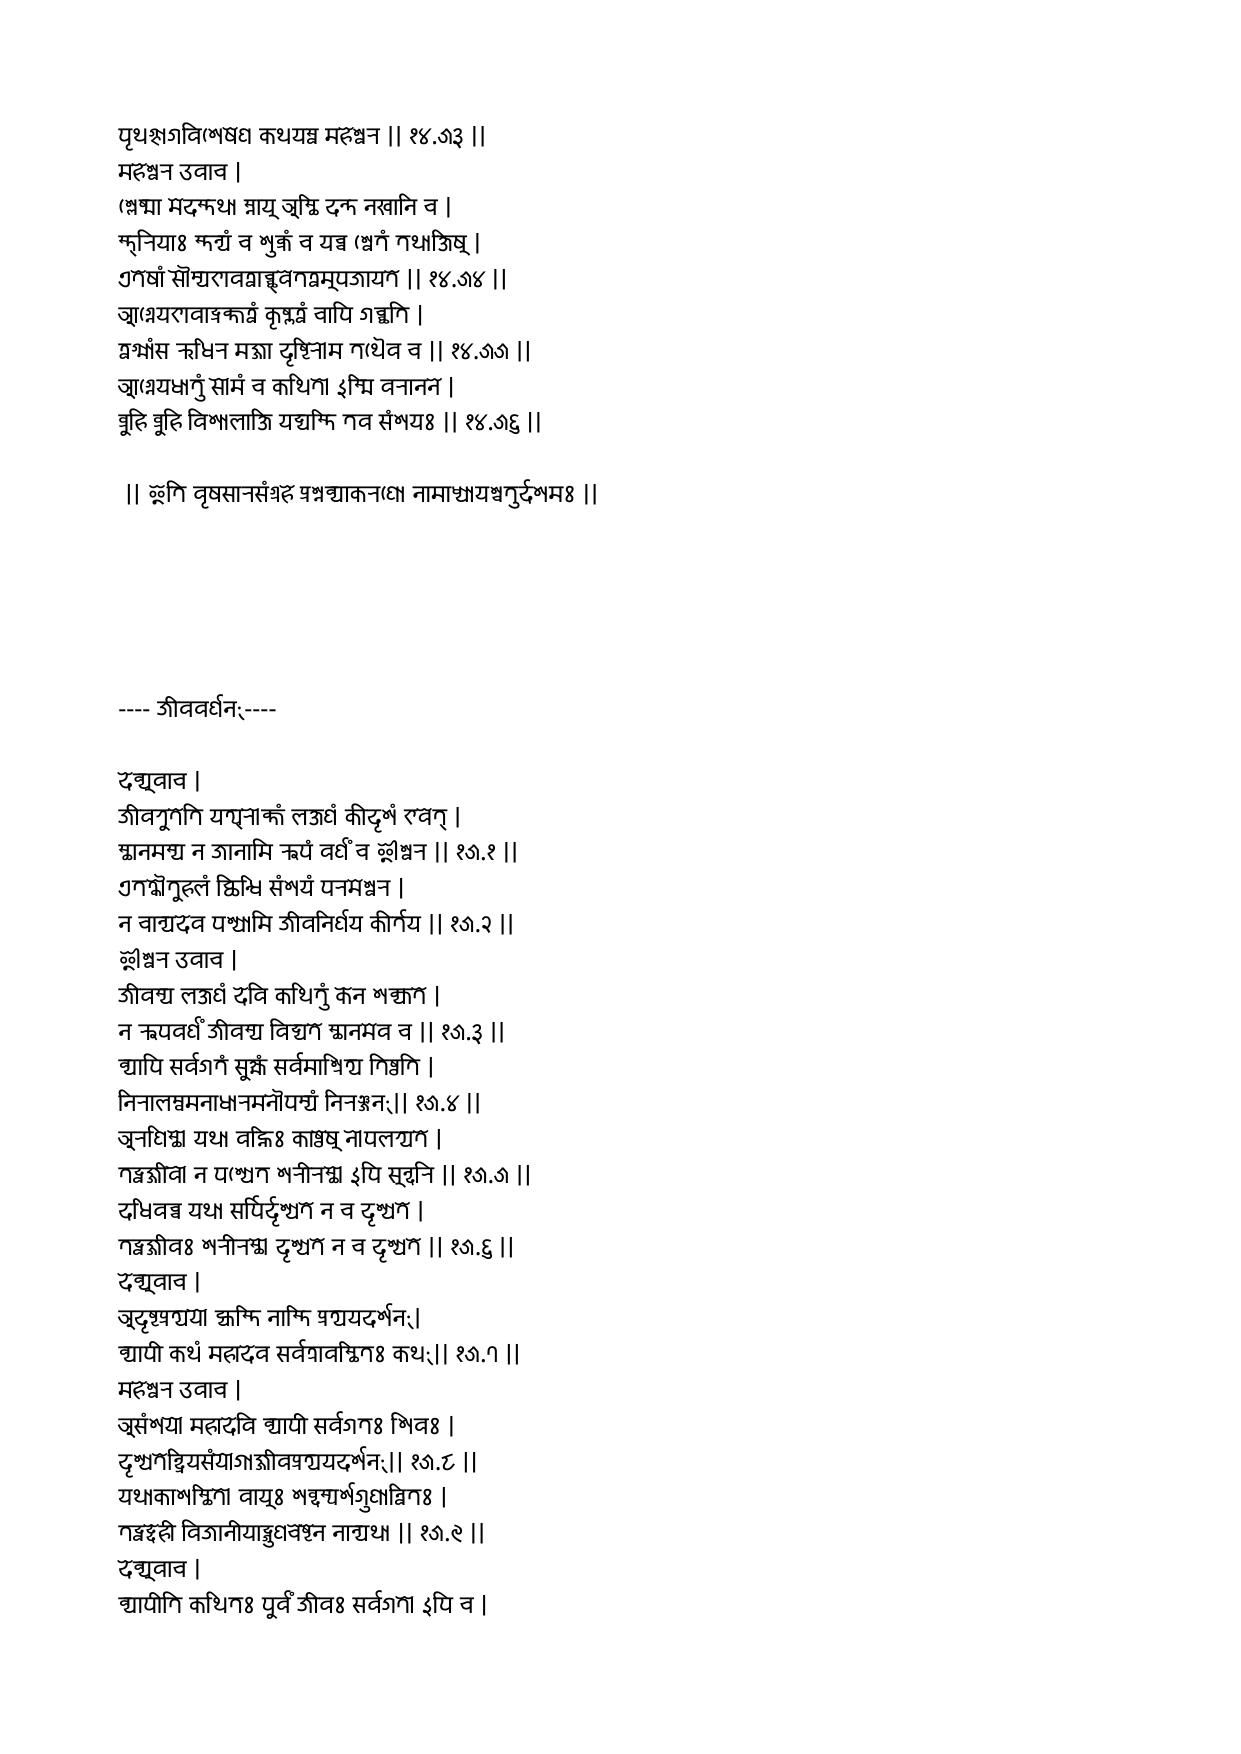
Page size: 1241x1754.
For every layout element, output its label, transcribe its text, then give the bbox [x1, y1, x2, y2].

text 𑐟𑐡𑑂𑐰𑐡𑑂𑐡𑐾𑐴𑐷 𑐰𑐶𑐖𑐵𑐣𑐷𑐫𑐵𑐡𑑂𑐐𑐸𑐞𑐔𑐾𑐲𑑂𑐚𑐾𑐣 𑐣𑐵𑐣𑑂𑐫𑐠𑐵 𑑋𑑋 𑑑𑑕.𑑙 𑑋𑑋 [118, 1516, 1122, 1551]
text 𑑋𑑋 𑐂𑐟𑐶 𑐰𑐺𑐲𑐳𑐵𑐬𑐳𑑄𑐐𑑂𑐬𑐴𑐾 𑐥𑑂𑐬𑐱𑑂𑐣𑐰𑑂𑐫𑐵𑐎𑐬𑐞𑑀 𑐣𑐵𑐩𑐵𑐢𑑂𑐫𑐵𑐫𑐱𑑂𑐔𑐟𑐸𑐬𑑂𑐡𑐱𑐩𑑅 𑑋𑑋 [118, 476, 1122, 512]
text 𑐀𑐬𑐞𑐶𑐳𑑂𑐠𑑀 𑐫𑐠𑐵 𑐰𑐴𑑂𑐣𑐶𑑅 𑐎𑐵𑐲𑑂𑐛𑐾𑐲𑐸 𑐣𑑀𑐥𑐮𑐨𑑂𑐫𑐟𑐾 𑑋 [118, 1121, 1122, 1157]
text 𑐰𑑂𑐫𑐵𑐥𑐷 𑐎𑐠𑑄 𑐩𑐴𑐵𑐡𑐾𑐰 𑐳𑐬𑑂𑐰𑐟𑑂𑐬𑐵𑐰𑐳𑑂𑐠𑐶𑐟𑑅 𑐎𑐠𑑈𑑋𑑋 𑑑𑑕.𑑗 𑑋𑑋 [118, 1336, 1122, 1372]
text 𑐀𑐳𑑄𑐱𑐫𑑀 𑐩𑐴𑐵𑐡𑐾𑐰𑐶 𑐰𑑂𑐫𑐵𑐥𑐷 𑐳𑐬𑑂𑐰𑐐𑐟𑑅 𑐱𑐶𑐰𑑅 𑑋 [118, 1408, 1122, 1444]
text 𑐳𑑂𑐠𑐵𑐣𑐩𑐳𑑂𑐫 𑐣 𑐖𑐵𑐣𑐵𑐩𑐶 𑐬𑐹𑐥𑑄 𑐰𑐬𑑂𑐞𑑄 𑐔 𑐃𑐱𑑂𑐰𑐬 𑑋𑑋 𑑑𑑕.𑑑 𑑋𑑋 [118, 835, 1122, 871]
text 𑐣 𑐔𑐵𑐣𑑂𑐫𑐡𑐾𑐰 𑐥𑐱𑑂𑐫𑐵𑐩𑐶 𑐖𑐷𑐰𑐣𑐶𑐬𑑂𑐞𑐫 𑐎𑐷𑐬𑑂𑐟𑐫 𑑋𑑋 𑑑𑑕.𑑒 𑑋𑑋 [118, 906, 1122, 942]
text 𑐣 𑐬𑐹𑐥𑐰𑐬𑑂𑐞𑑄 𑐖𑐷𑐰𑐳𑑂𑐫 𑐰𑐶𑐡𑑂𑐫𑐟𑐾 𑐳𑑂𑐠𑐵𑐣𑐩𑐾𑐰 𑐔 𑑋𑑋 𑑑𑑕.𑑓 𑑋𑑋 [118, 1014, 1122, 1050]
text 𑐟𑐡𑑂𑐰𑐖𑑂𑐖𑐷𑐰𑑀 𑐣 𑐥𑐱𑑂𑐫𑐾𑐟 𑐱𑐬𑐷𑐬𑐳𑑂𑐠𑑀 𑑇𑐥𑐶 𑐳𑐸𑐣𑑂𑐡𑐬𑐶 𑑋𑑋 𑑑𑑕.𑑕 𑑋𑑋 [118, 1157, 1122, 1193]
text 𑐫𑐠𑐵𑐎𑐵𑐱𑐳𑑂𑐠𑐶𑐟𑑀 𑐰𑐵𑐫𑐸𑑅 𑐱𑐧𑑂𑐡𑐳𑑂𑐥𑐬𑑂𑐱𑐐𑐸𑐞𑐵𑐣𑑂𑐰𑐶𑐟𑑅 𑑋 [118, 1480, 1122, 1516]
text 𑐩𑐴𑐾𑐱𑑂𑐰𑐬 𑐄𑐰𑐵𑐔 𑑋 [118, 1372, 1122, 1408]
text 𑐟𑐡𑑂𑐰𑐖𑑂𑐖𑐷𑐰𑑅 𑐱𑐬𑐷𑐬𑐳𑑂𑐠𑑀 𑐡𑐺𑐱𑑂𑐫𑐟𑐾 𑐣 𑐔 𑐡𑐺𑐱𑑂𑐫𑐟𑐾 𑑋𑑋 𑑑𑑕.𑑖 𑑋𑑋 [118, 1229, 1122, 1265]
text 𑐰𑑂𑐫𑐵𑐥𑐶 𑐳𑐬𑑂𑐰𑐐𑐟𑑄 𑐳𑐹𑐎𑑂𑐲𑑂𑐩𑑄 𑐳𑐬𑑂𑐰𑐩𑐵𑐱𑑂𑐬𑐶𑐟𑑂𑐫 𑐟𑐶𑐲𑑂𑐛𑐟𑐶 𑑋 [118, 1050, 1122, 1086]
text 𑐀𑐡𑐺𑐲𑑂𑐚𑐥𑑂𑐬𑐟𑑂𑐫𑐫𑑀 𑐴𑑂𑐫𑐳𑑂𑐟𑐶 𑐣𑐵𑐳𑑂𑐟𑐶 𑐥𑑂𑐬𑐟𑑂𑐫𑐫𑐡𑐬𑑂𑐱𑐣𑑈𑑋 [118, 1301, 1122, 1336]
text 𑐖𑐷𑐰𑐨𑐹𑐟𑐾𑐟𑐶 𑐫𑐟𑑂𑐥𑑂𑐬𑑀𑐎𑑂𑐟𑑄 𑐮𑐎𑑂𑐲𑐞𑑄 𑐎𑐷𑐡𑐺𑐱𑑄 𑐨𑐰𑐾𑐟𑑂 𑑋 [118, 799, 1122, 835]
text 𑐊𑐟𑐟𑑂𑐎𑑁𑐟𑐹𑐴𑐮𑑄 𑐕𑐶𑐣𑑂𑐢𑐶 𑐳𑑄𑐱𑐫𑑄 𑐥𑐬𑐩𑐾𑐱𑑂𑐰𑐬 𑑋 [118, 871, 1122, 906]
text 𑐊𑐟𑐾𑐲𑐵𑑄 𑐳𑑁𑐩𑑂𑐫𑐨𑐵𑐰𑐟𑑂𑐰𑐵𑐔𑑂𑐕𑑂𑐰𑐾𑐟𑐟𑑂𑐰𑐩𑐸𑐥𑐖𑐵𑐫𑐟𑐾 𑑋𑑋 𑑑𑑔.𑑕𑑔 𑑋𑑋 [118, 261, 1122, 297]
text 𑐩𑐴𑐾𑐱𑑂𑐰𑐬 𑐄𑐰𑐵𑐔 𑑋 [118, 154, 1122, 190]
text 𑐡𑐾𑐰𑑂𑐫𑐸𑐰𑐵𑐔 𑑋 [118, 1265, 1122, 1301]
text 𑐥𑐺𑐠𑐐𑑂𑐨𑐵𑐐𑐰𑐶𑐱𑐾𑐲𑐾𑐞 𑐎𑐠𑐫𑐳𑑂𑐰 𑐩𑐴𑐾𑐱𑑂𑐰𑐬 𑑋𑑋 𑑑𑑔.𑑕𑑓 𑑋𑑋 [118, 118, 1122, 154]
text 𑐧𑑂𑐬𑐹𑐴𑐶 𑐧𑑂𑐬𑐹𑐴𑐶 𑐰𑐶𑐱𑐵𑐮𑐵𑐎𑑂𑐲𑐶 𑐫𑐡𑑂𑐫𑐳𑑂𑐟𑐶 𑐟𑐰 𑐳𑑄𑐱𑐫𑑅 𑑋𑑋 𑑑𑑔.𑑕𑑖 𑑋𑑋 [118, 405, 1122, 441]
text 𑐟𑑂𑐰𑐐𑑂𑐩𑐵𑑄𑐳 𑐬𑐸𑐢𑐶𑐬 𑐩𑐖𑑂𑐖𑐵 𑐡𑐺𑐲𑑂𑐚𑐶𑐬𑑀𑐩 𑐟𑐠𑐿𑐰 𑐔 𑑋𑑋 𑑑𑑔.𑑕𑑕 𑑋𑑋 [118, 333, 1122, 369]
text 𑐁𑐐𑑂𑐣𑐾𑐫𑐢𑐵𑐟𑐸𑑄 𑐳𑑀𑐩𑑄 𑐔 𑐎𑐠𑐶𑐟𑑀 𑑇𑐳𑑂𑐩𑐶 𑐰𑐬𑐵𑐣𑐣𑐾 𑑋 [118, 369, 1122, 405]
text 𑐖𑐷𑐰𑐳𑑂𑐫 𑐮𑐎𑑂𑐲𑐞𑑄 𑐡𑐾𑐰𑐶 𑐎𑐠𑐶𑐟𑐸𑑄 𑐎𑐾𑐣 𑐱𑐎𑑂𑐫𑐟𑐾 𑑋 [118, 978, 1122, 1014]
text 𑐱𑑂𑐮𑐾𑐲𑑂𑐩𑐵 𑐩𑐾𑐡𑐳𑑂𑐟𑐠𑐵 𑐳𑑂𑐣𑐵𑐫𑐸 𑐀𑐳𑑂𑐠𑐶 𑐡𑐣𑑂𑐟 𑐣𑐏𑐵𑐣𑐶 𑐔 𑑋 [118, 190, 1122, 226]
text 𑐡𑐢𑐶𑐰𑐔𑑂𑐔 𑐫𑐠𑐵 𑐳𑐬𑑂𑐥𑐶𑐬𑑂𑐡𑐺𑐱𑑂𑐫𑐟𑐾 𑐣 𑐔 𑐡𑐺𑐱𑑂𑐫𑐟𑐾 𑑋 [118, 1193, 1122, 1229]
text 𑐣𑐶𑐬𑐵𑐮𑐩𑑂𑐧𑐩𑐣𑐵𑐢𑐵𑐬𑐩𑐣𑑁𑐥𑐩𑑂𑐫𑑄 𑐣𑐶𑐬𑐘𑑂𑐖𑐣𑑈𑑋𑑋 𑑑𑑕.𑑔 𑑋𑑋 [118, 1086, 1122, 1121]
text 𑐡𑐾𑐰𑑂𑐫𑐸𑐰𑐵𑐔 𑑋 [118, 763, 1122, 799]
text 𑐡𑐺𑐱𑑂𑐫𑐟𑐾𑐣𑑂𑐡𑑂𑐬𑐶𑐫𑐳𑑄𑐫𑑀𑐐𑐵𑐖𑑂𑐖𑐷𑐰𑐥𑑂𑐬𑐟𑑂𑐫𑐫𑐡𑐬𑑂𑐱𑐣𑑈𑑋𑑋 𑑑𑑕.𑑘 𑑋𑑋 [118, 1444, 1122, 1480]
text 𑐁𑐐𑑂𑐣𑐾𑐫𑐨𑐵𑐰𑐵𑐡𑑂𑐬𑐎𑑂𑐟𑐟𑑂𑐰𑑄 𑐎𑐺𑐲𑑂𑐞𑐟𑑂𑐰𑑄 𑐔𑐵𑐥𑐶 𑐐𑐔𑑂𑐕𑐟𑐶 𑑋 [118, 297, 1122, 333]
text 𑐰𑑂𑐫𑐵𑐥𑐷𑐟𑐶 𑐎𑐠𑐶𑐟𑑅 𑐥𑐹𑐬𑑂𑐰𑑄 𑐖𑐷𑐰𑑅 𑐳𑐬𑑂𑐰𑐐𑐟𑑀 𑑇𑐥𑐶 𑐔 𑑋 [118, 1587, 1122, 1623]
text ---- 𑐖𑐷𑐰𑐰𑐬𑑂𑐞𑐣𑑈---- [118, 691, 1122, 727]
text 𑐳𑑂𑐟𑑂𑐬𑐶𑐫𑐵𑑅 𑐳𑑂𑐟𑐣𑑂𑐫𑑄 𑐔 𑐱𑐸𑐎𑑂𑐬𑑄 𑐔 𑐫𑐔𑑂𑐔 𑐱𑑂𑐰𑐾𑐟𑑄 𑐟𑐠𑐵𑐎𑑂𑐲𑐶𑐲𑐸 𑑋 [118, 226, 1122, 261]
text 𑐡𑐾𑐰𑑂𑐫𑐸𑐰𑐵𑐔 𑑋 [118, 1551, 1122, 1587]
text 𑐃𑐱𑑂𑐰𑐬 𑐄𑐰𑐵𑐔 𑑋 [118, 942, 1122, 978]
